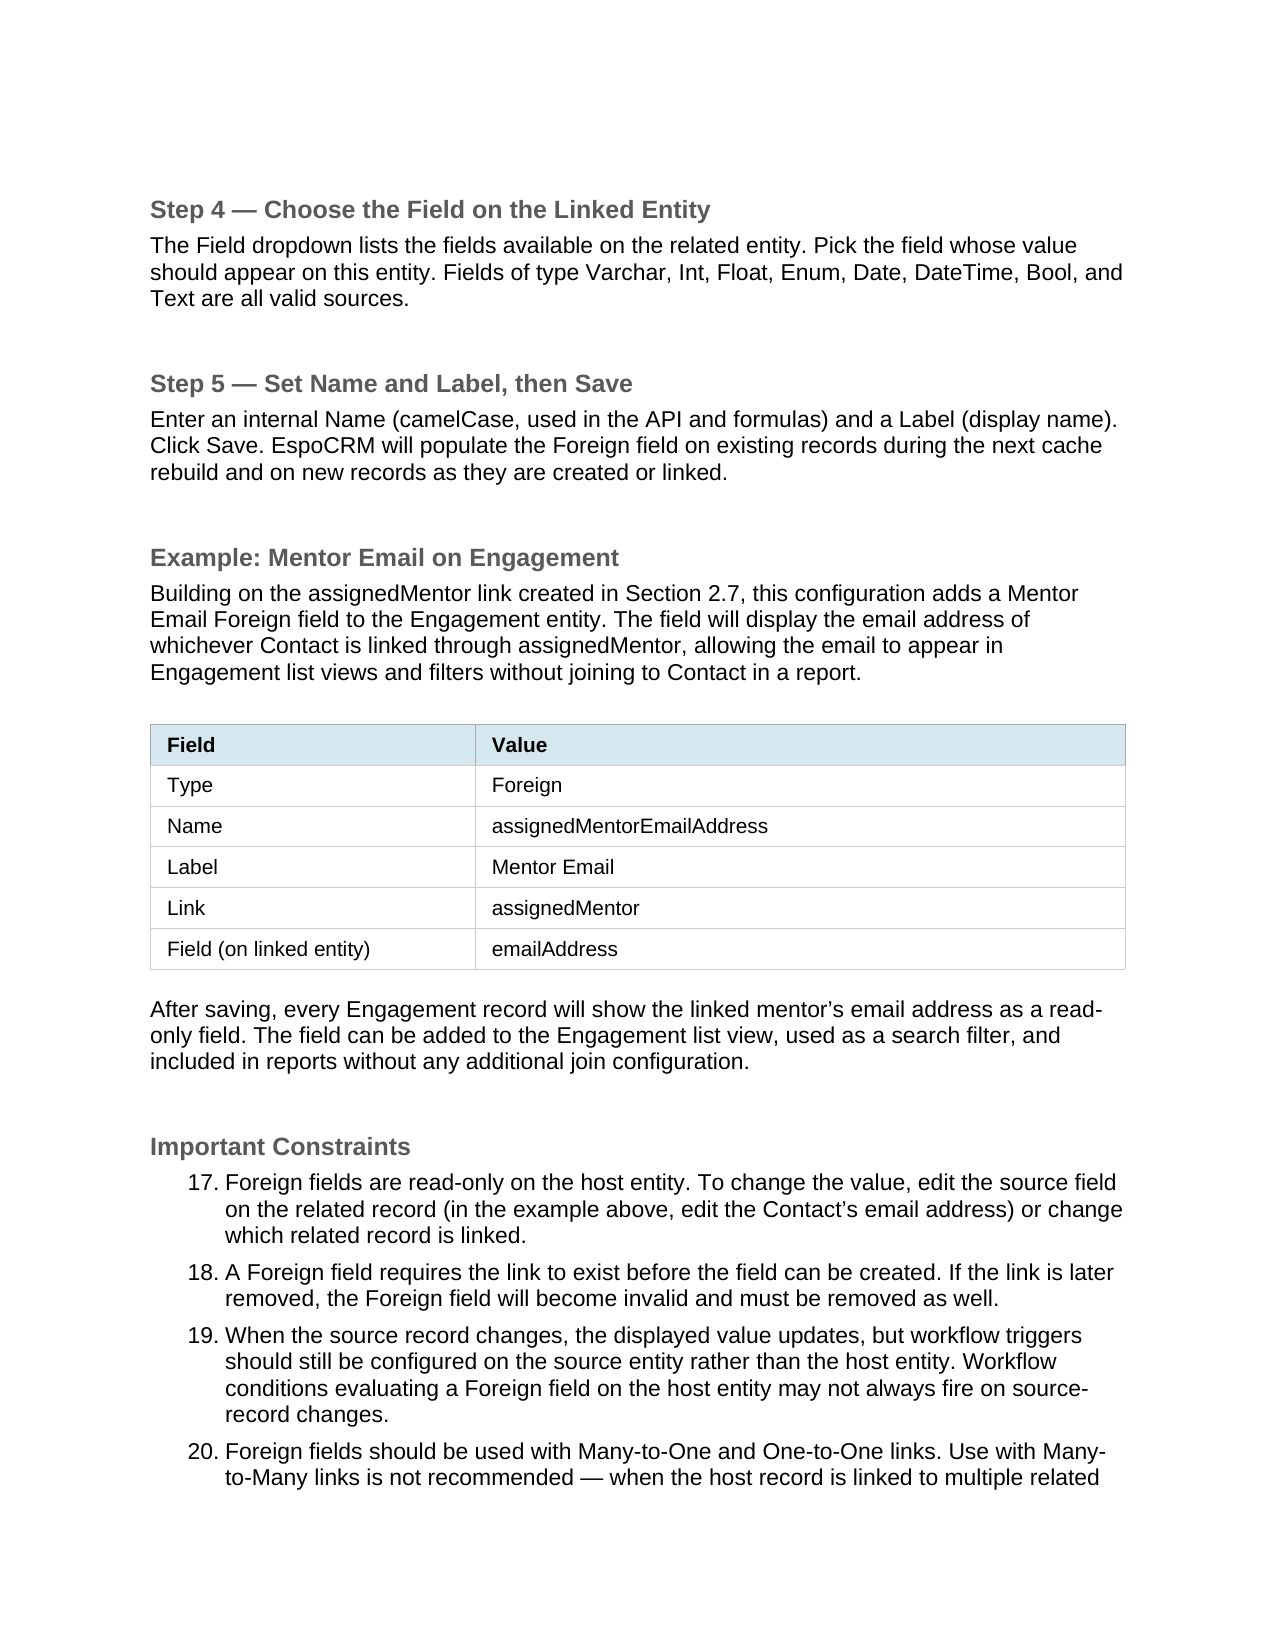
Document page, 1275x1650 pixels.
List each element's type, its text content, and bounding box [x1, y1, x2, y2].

table_cell Label [151, 847, 475, 887]
subtitle Example: Mentor Email on Engagement [150, 543, 1125, 571]
table_cell Mentor Email [476, 847, 1125, 887]
list A Foreign field requires the link to exist before the field can be created. If the link is later removed, the Foreign field will become invalid and must be removed as well. [187, 1259, 1125, 1311]
subtitle Step 5 — Set Name and Label, then Save [150, 369, 1125, 398]
table_cell Link [151, 888, 475, 928]
text The Field dropdown lists the fields available on the related entity. Pick the field whose value should appear on this entity. Fields of type Varchar, Int, Float, Enum, Date, DateTime, Bool, and Text are all valid sources. [150, 232, 1125, 311]
text Enter an internal Name (camelCase, used in the API and formulas) and a Label (display name). Click Save. EspoCRM will populate the Foreign field on existing records during the next cache rebuild and on new records as they are created or linked. [150, 406, 1125, 485]
table_cell Field (on linked entity) [151, 929, 475, 969]
table_cell Type [151, 766, 475, 806]
table_cell emailAddress [476, 929, 1125, 969]
table_cell assignedMentor [476, 888, 1125, 928]
table_cell Name [151, 807, 475, 846]
list Foreign fields should be used with Many-to-One and One-to-One links. Use with Many-to-Many links is not recommended — when the host record is linked to multiple related [187, 1438, 1125, 1490]
table_header Field [151, 725, 475, 765]
text Building on the assignedMentor link created in Section 2.7, this configuration adds a Mentor Email Foreign field to the Engagement entity. The field will display the email address of whichever Contact is linked through assignedMentor, allowing the email to appear in Engagement list views and filters without joining to Contact in a report. [150, 580, 1125, 685]
subtitle Important Constraints [150, 1132, 1125, 1161]
table_cell Foreign [476, 766, 1125, 806]
text After saving, every Engagement record will show the linked mentor’s email address as a read-only field. The field can be added to the Engagement list view, used as a search filter, and included in reports without any additional join configuration. [150, 996, 1125, 1074]
table_cell assignedMentorEmailAddress [476, 807, 1125, 846]
list Foreign fields are read-only on the host entity. To change the value, edit the source field on the related record (in the example above, edit the Contact’s email address) or change which related record is linked. [187, 1169, 1125, 1248]
subtitle Step 4 — Choose the Field on the Linked Entity [150, 195, 1125, 224]
list When the source record changes, the displayed value updates, but workflow triggers should still be configured on the source entity rather than the host entity. Workflow conditions evaluating a Foreign field on the host entity may not always fire on source-record changes. [187, 1322, 1125, 1427]
table_header Value [476, 725, 1125, 765]
